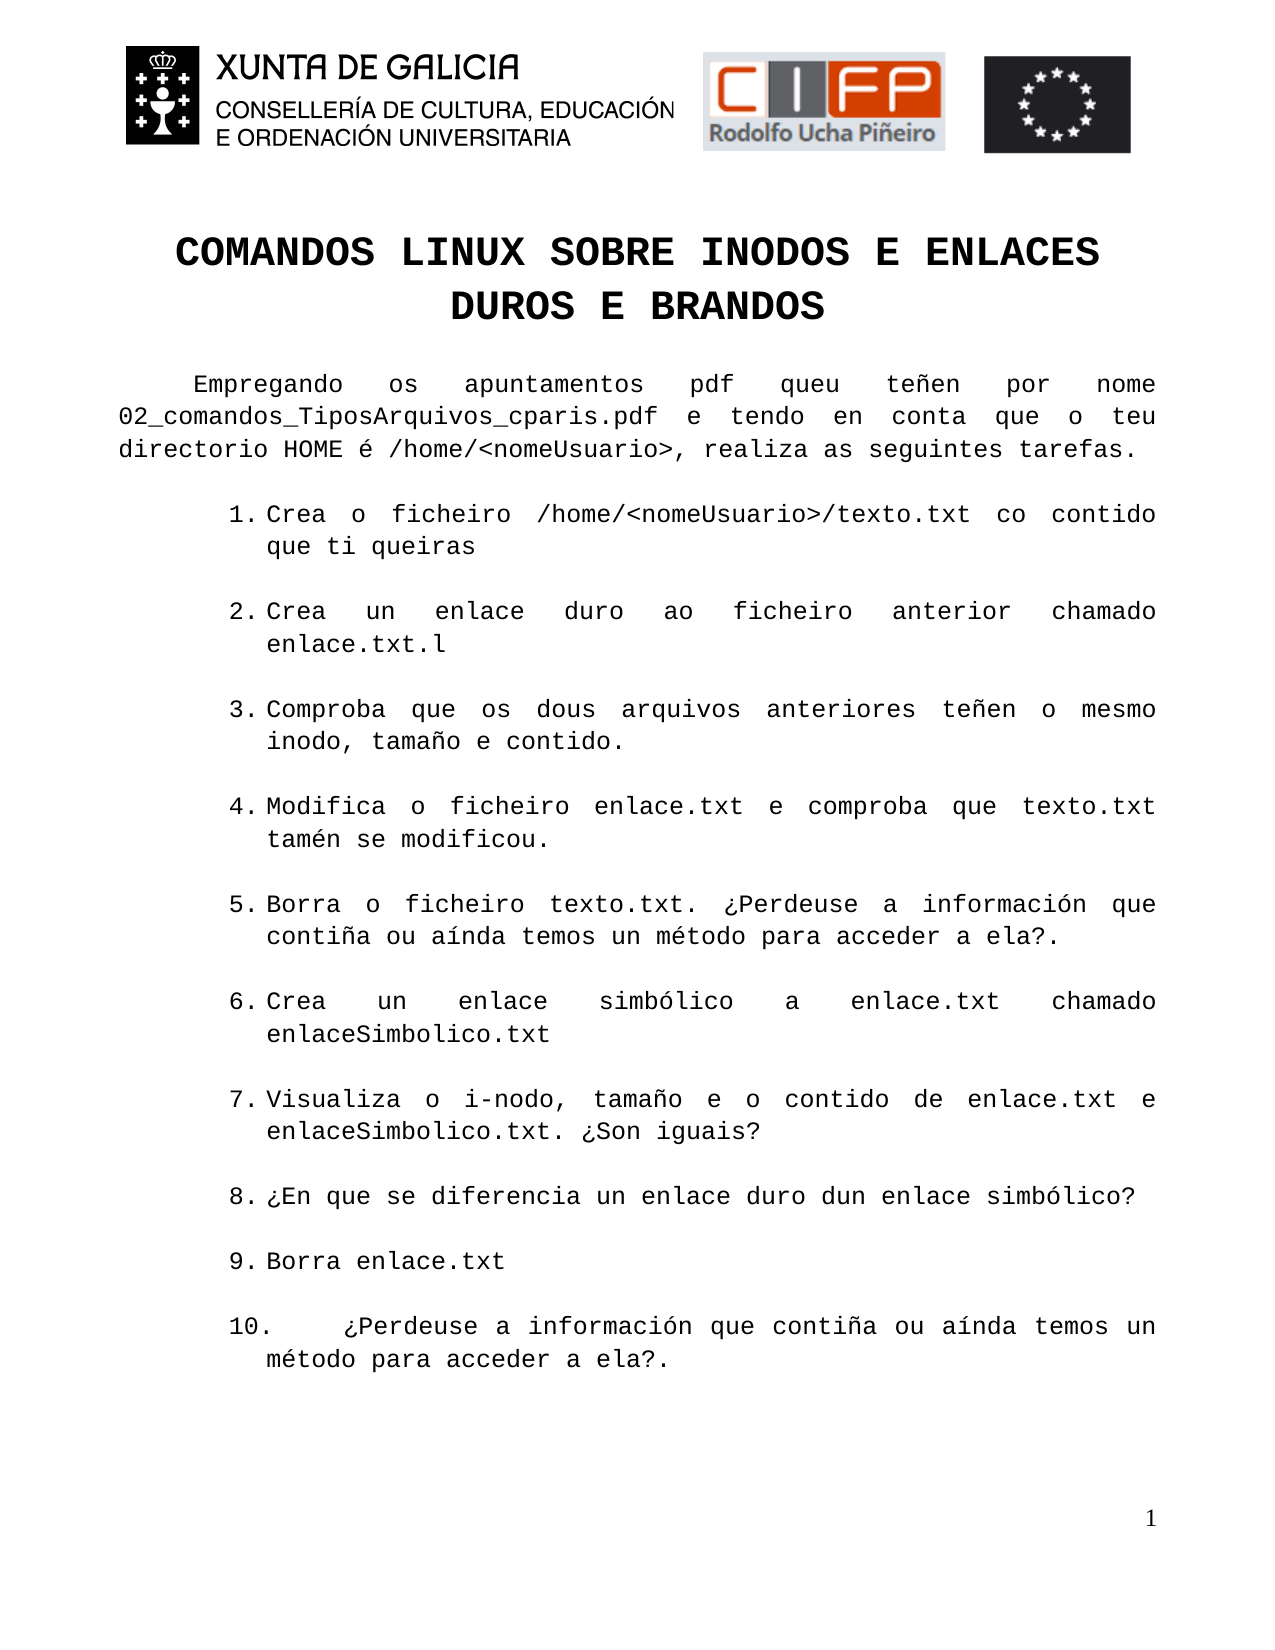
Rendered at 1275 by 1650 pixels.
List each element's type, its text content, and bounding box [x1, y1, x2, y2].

list Visualiza o i-nodo, tamaño e o contido de enlace.txt e enlaceSimbolico.txt. ¿Son iguais? [228, 1086, 1157, 1147]
picture [126, 46, 674, 146]
picture [703, 52, 946, 151]
picture [983, 55, 1134, 155]
list Borra enlace.txt [228, 1249, 1157, 1277]
text Empregando os apuntamentos pdf queu teñen por nome 02_comandos_TiposArquivos_cparis.pdf e tendo en conta que o teu directorio HOME é /home/<nomeUsuario>, realiza as seguintes tarefas. [118, 371, 1157, 465]
list Crea un enlace duro ao ficheiro anterior chamado enlace.txt.l [228, 599, 1157, 660]
list ¿En que se diferencia un enlace duro dun enlace simbólico? [228, 1184, 1157, 1212]
list Borra o ficheiro texto.txt. ¿Perdeuse a información que contiña ou aínda temos un método para acceder a ela?. [228, 891, 1157, 952]
list ¿Perdeuse a información que contiña ou aínda temos un método para acceder a ela?. [228, 1314, 1157, 1375]
list Modifica o ficheiro enlace.txt e comproba que texto.txt tamén se modificou. [228, 794, 1157, 855]
text COMANDOS LINUX SOBRE INODOS E ENLACES DUROS E BRANDOS [118, 231, 1157, 332]
list Crea un enlace simbólico a enlace.txt chamado enlaceSimbolico.txt [228, 989, 1157, 1050]
list Crea o ficheiro /home/<nomeUsuario>/texto.txt co contido que ti queiras [228, 501, 1157, 562]
list Comproba que os dous arquivos anteriores teñen o mesmo inodo, tamaño e contido. [228, 696, 1157, 757]
